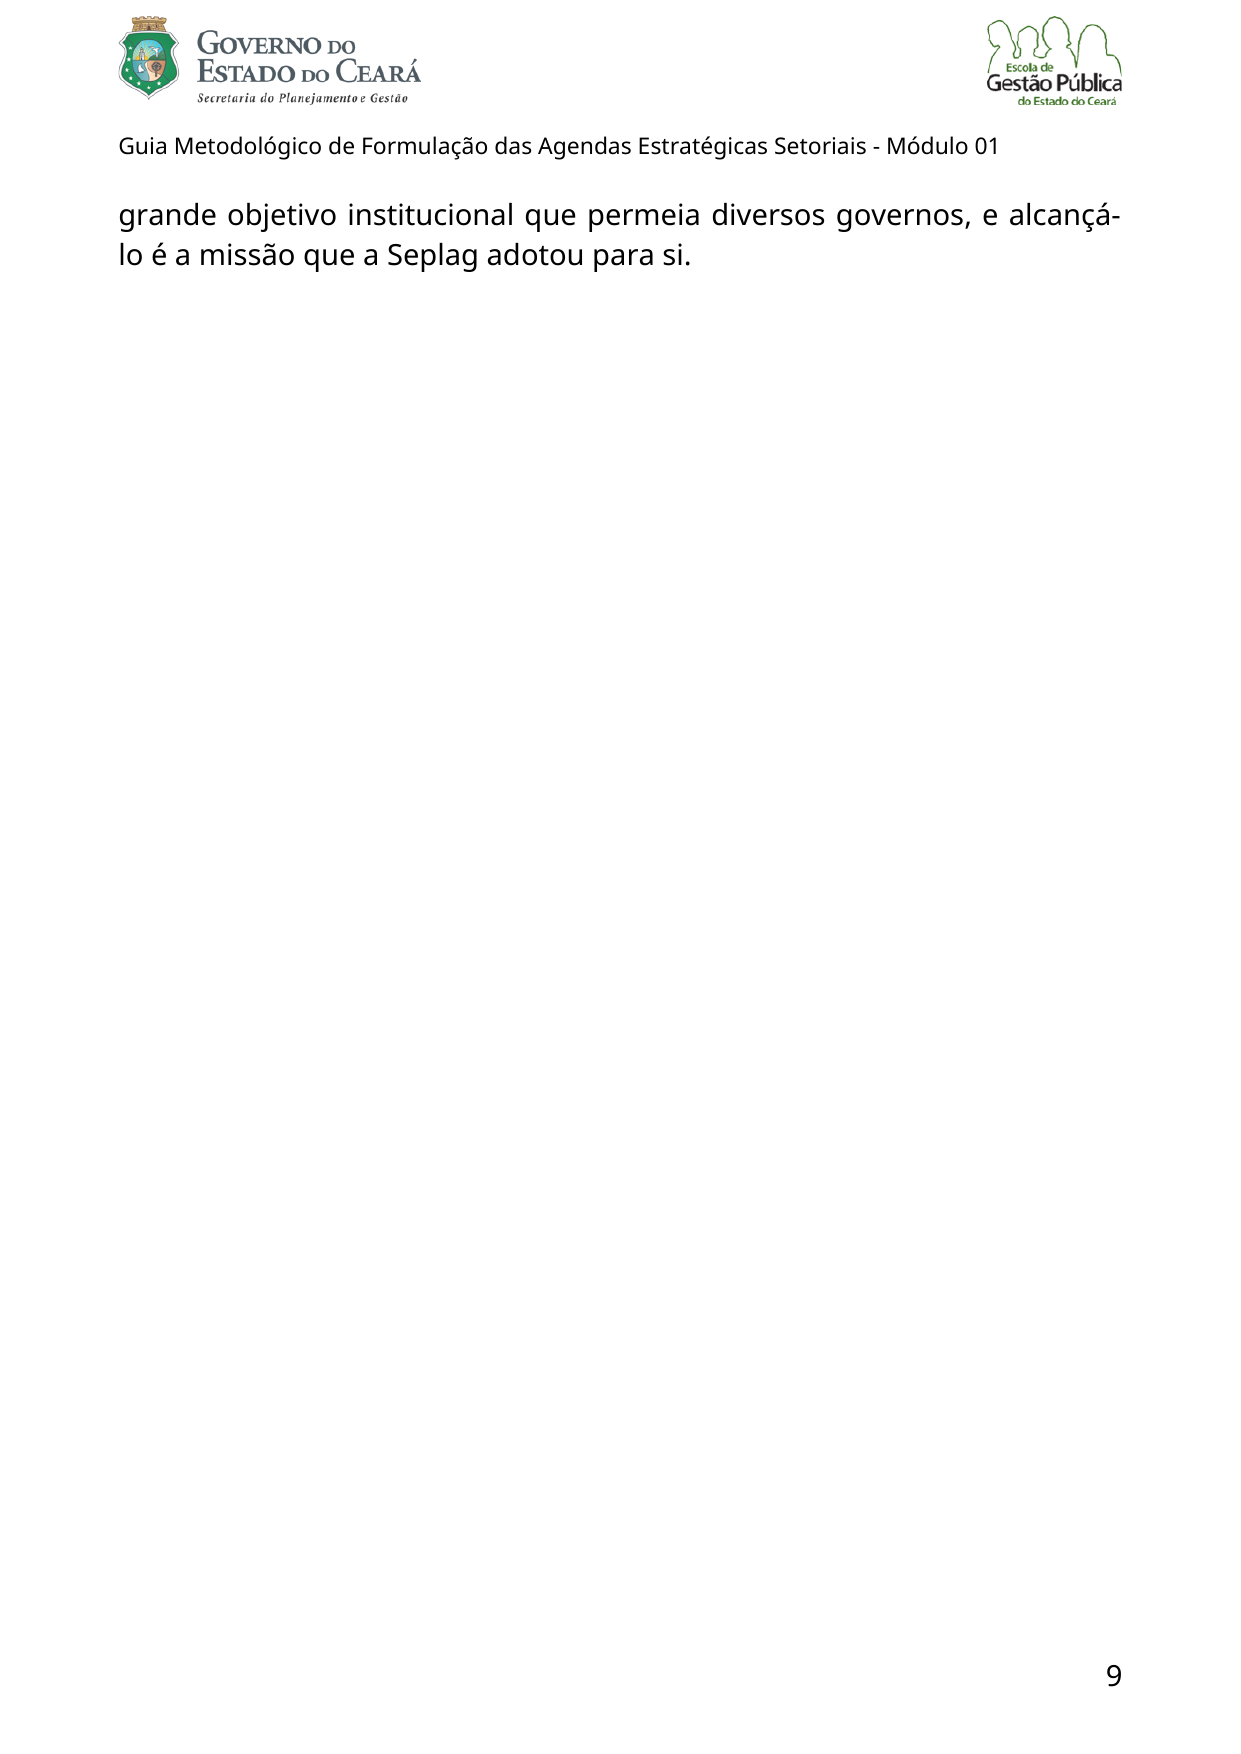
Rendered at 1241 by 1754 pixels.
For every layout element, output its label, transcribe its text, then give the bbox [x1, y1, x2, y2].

picture [118, 16, 1122, 105]
text grande objetivo institucional que permeia diversos governos, e alcançá-lo é a missão que a Seplag adotou para si. [118, 194, 1122, 274]
